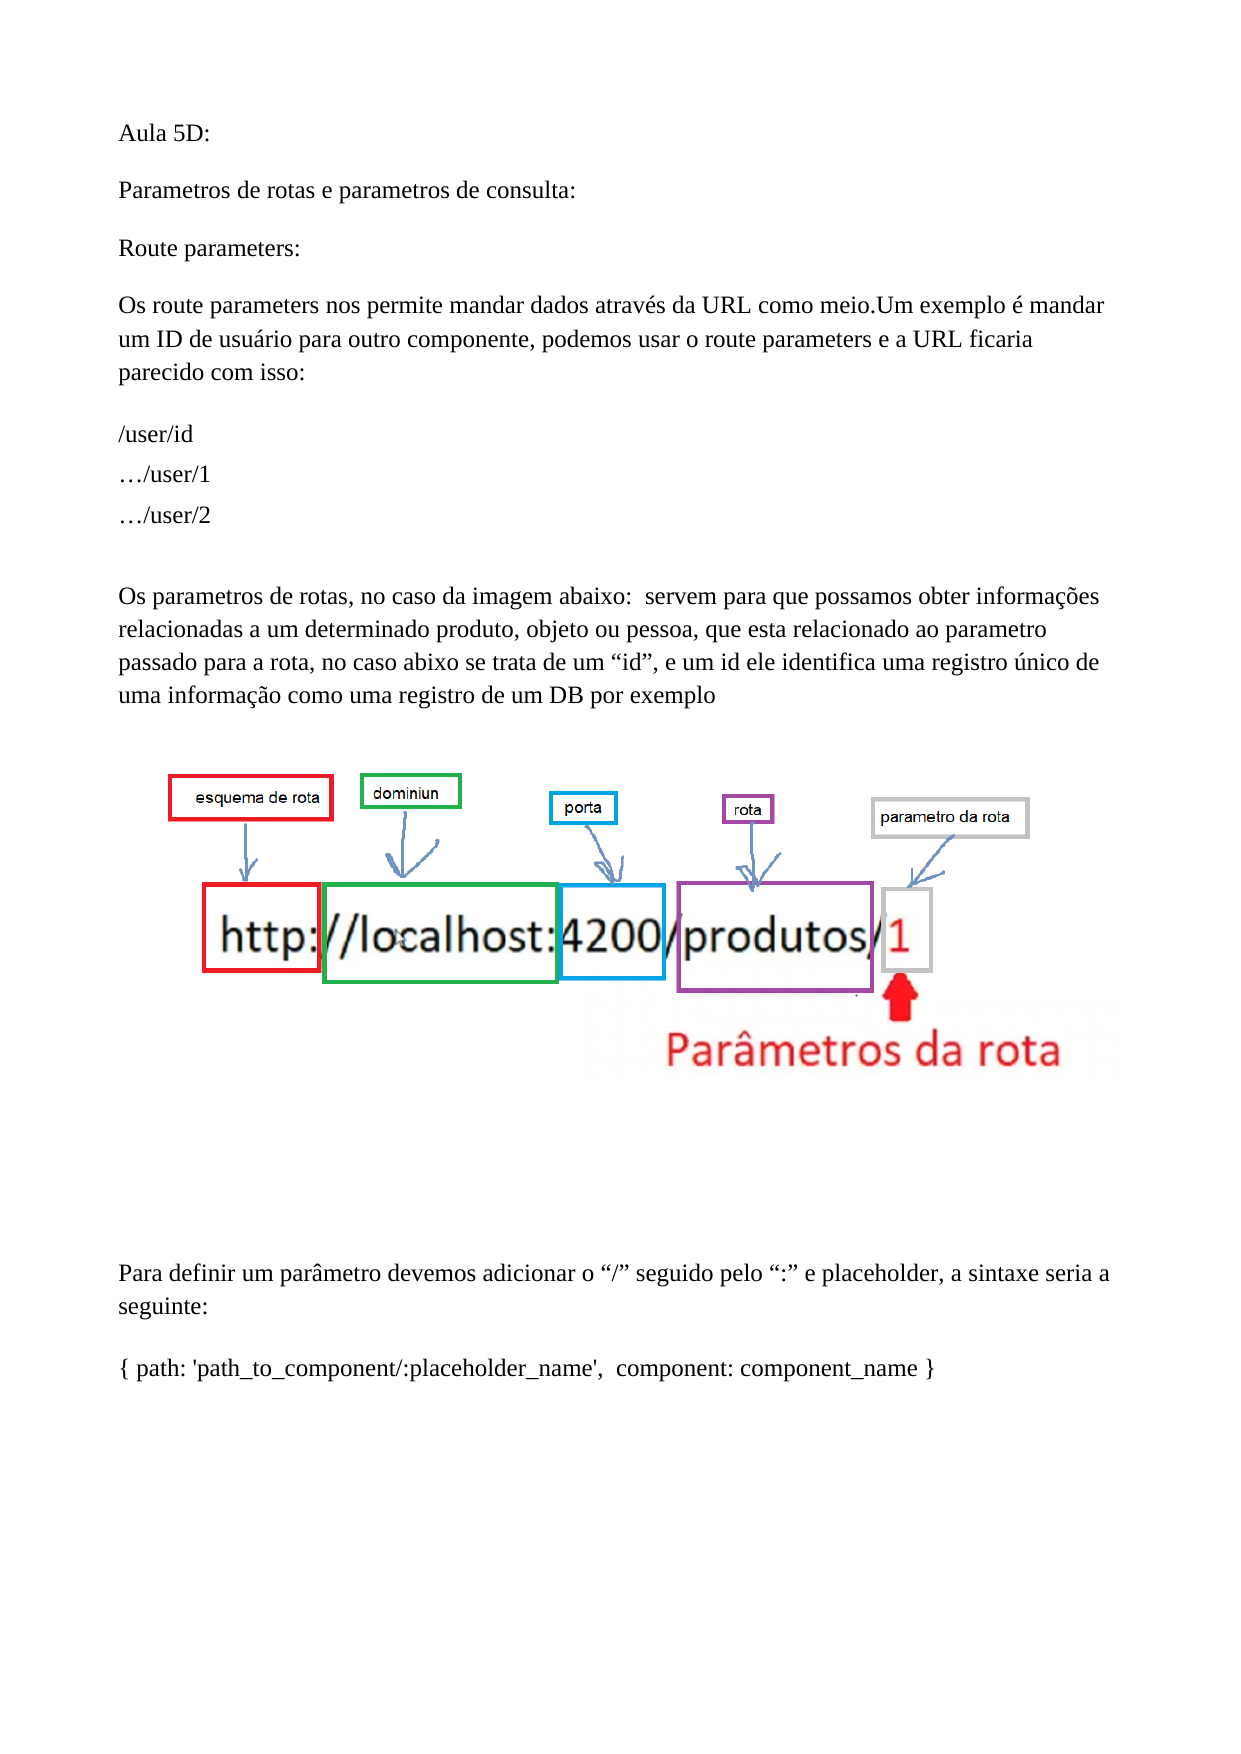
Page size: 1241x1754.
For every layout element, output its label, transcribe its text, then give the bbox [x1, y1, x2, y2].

text { path: 'path_to_component/:placeholder_name', component: component_name } [118, 1353, 1122, 1382]
text Route parameters: [118, 233, 1122, 262]
picture [118, 742, 1123, 1093]
text Parametros de rotas e parametros de consulta: [118, 176, 1122, 204]
text Aula 5D: [118, 118, 1122, 147]
text Os parametros de rotas, no caso da imagem abaixo: servem para que possamos obter informações relacionadas a um determinado produto, objeto ou pessoa, que esta relacionado ao parametro passado para a rota, no caso abixo se trata de um “id”, e um id ele identifica uma registro único de uma informação como uma registro de um DB por exemplo [118, 581, 1122, 709]
text …/user/1 [118, 459, 1122, 488]
text …/user/2 [118, 500, 1122, 529]
text Os route parameters nos permite mandar dados através da URL como meio.Um exemplo é mandar um ID de usuário para outro componente, podemos usar o route parameters e a URL ficaria parecido com isso: [118, 291, 1122, 385]
text Para definir um parâmetro devemos adicionar o “/” seguido pelo “:” e placeholder, a sintaxe seria a seguinte: [118, 1258, 1122, 1320]
text /user/id [118, 419, 1122, 448]
